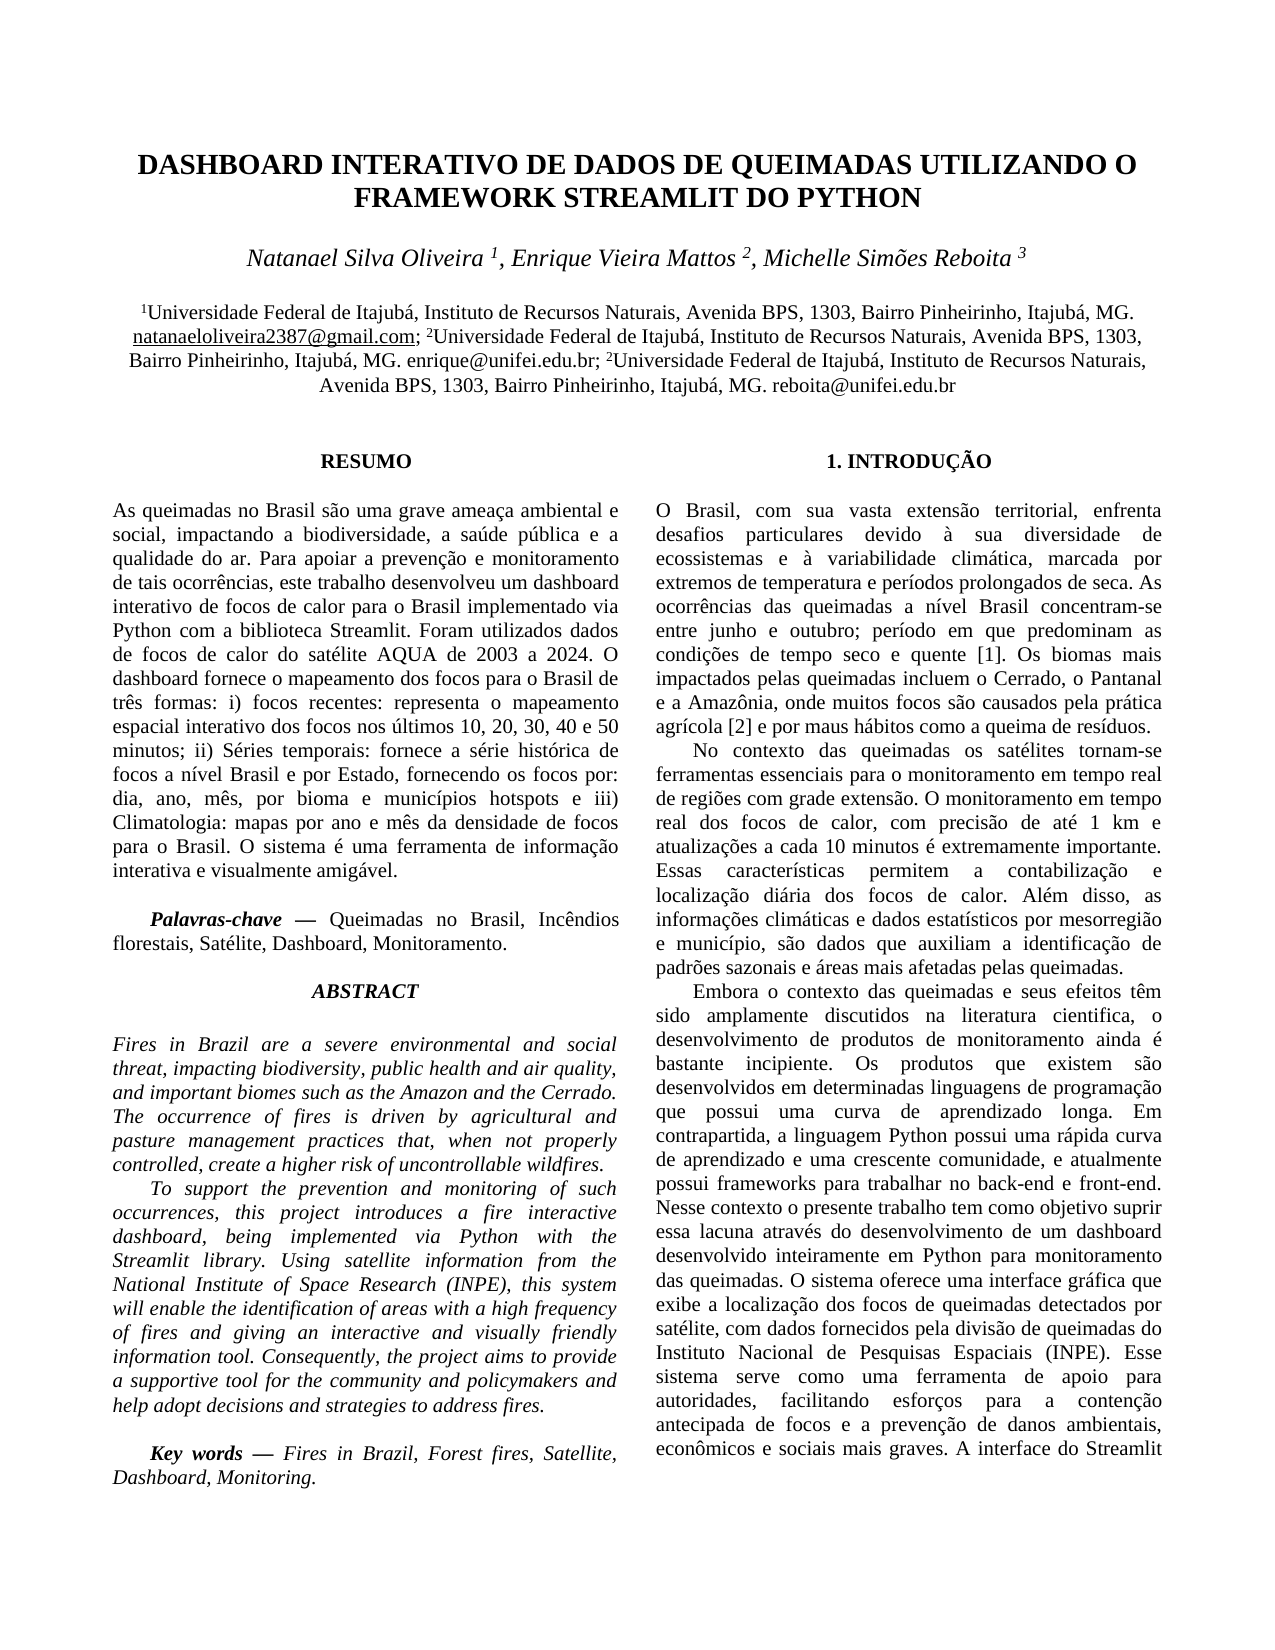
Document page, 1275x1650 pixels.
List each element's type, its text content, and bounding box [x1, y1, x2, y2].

text Palavras-chave — Queimadas no Brasil, Incêndios florestais, Satélite, Dashboard, Monitoramento. [112, 907, 619, 955]
subtitle Abstract [112, 979, 619, 1003]
text O Brasil, com sua vasta extensão territorial, enfrenta desafios particulares devido à sua diversidade de ecossistemas e à variabilidade climática, marcada por extremos de temperatura e períodos prolongados de seca. As ocorrências das queimadas a nível Brasil concentram-se entre junho e outubro; período em que predominam as condições de tempo seco e quente [1]. Os biomas mais impactados pelas queimadas incluem o Cerrado, o Pantanal e a Amazônia, onde muitos focos são causados pela prática agrícola [2] e por maus hábitos como a queima de resíduos. [656, 497, 1162, 738]
text Key words — Fires in Brazil, Forest fires, Satellite, Dashboard, Monitoring. [112, 1441, 619, 1489]
subtitle Dashboard interativo de dados de queimadas utilizando o framework Streamlit do Python [112, 147, 1162, 214]
subtitle Resumo [112, 449, 619, 473]
text 1. Introdução [656, 449, 1162, 473]
text 1Universidade Federal de Itajubá, Instituto de Recursos Naturais, Avenida BPS, 1303, Bairro Pinheirinho, Itajubá, MG. natanaeloliveira2387@gmail.com; 2Universidade Federal de Itajubá, Instituto de Recursos Naturais, Avenida BPS, 1303, Bairro Pinheirinho, Itajubá, MG. enrique@unifei.edu.br; 2Universidade Federal de Itajubá, Instituto de Recursos Naturais, Avenida BPS, 1303, Bairro Pinheirinho, Itajubá, MG. reboita@unifei.edu.br [112, 300, 1162, 397]
text Fires in Brazil are a severe environmental and social threat, impacting biodiversity, public health and air quality, and important biomes such as the Amazon and the Cerrado. The occurrence of fires is driven by agricultural and pasture management practices that, when not properly controlled, create a higher risk of uncontrollable wildfires. [112, 1032, 619, 1176]
text Embora o contexto das queimadas e seus efeitos têm sido amplamente discutidos na literatura cientifica, o desenvolvimento de produtos de monitoramento ainda é bastante incipiente. Os produtos que existem são desenvolvidos em determinadas linguagens de programação que possui uma curva de aprendizado longa. Em contrapartida, a linguagem Python possui uma rápida curva de aprendizado e uma crescente comunidade, e atualmente possui frameworks para trabalhar no back-end e front-end. Nesse contexto o presente trabalho tem como objetivo suprir essa lacuna através do desenvolvimento de um dashboard desenvolvido inteiramente em Python para monitoramento das queimadas. O sistema oferece uma interface gráfica que exibe a localização dos focos de queimadas detectados por satélite, com dados fornecidos pela divisão de queimadas do Instituto Nacional de Pesquisas Espaciais (INPE). Esse sistema serve como uma ferramenta de apoio para autoridades, facilitando esforços para a contenção antecipada de focos e a prevenção de danos ambientais, econômicos e sociais mais graves. A interface do Streamlit [656, 979, 1162, 1460]
text Natanael Silva Oliveira 1, Enrique Vieira Mattos 2, Michelle Simões Reboita 3 [112, 243, 1162, 272]
text To support the prevention and monitoring of such occurrences, this project introduces a fire interactive dashboard, being implemented via Python with the Streamlit library. Using satellite information from the National Institute of Space Research (INPE), this system will enable the identification of areas with a high frequency of fires and giving an interactive and visually friendly information tool. Consequently, the project aims to provide a supportive tool for the community and policymakers and help adopt decisions and strategies to address fires. [112, 1176, 619, 1417]
text As queimadas no Brasil são uma grave ameaça ambiental e social, impactando a biodiversidade, a saúde pública e a qualidade do ar. Para apoiar a prevenção e monitoramento de tais ocorrências, este trabalho desenvolveu um dashboard interativo de focos de calor para o Brasil implementado via Python com a biblioteca Streamlit. Foram utilizados dados de focos de calor do satélite AQUA de 2003 a 2024. O dashboard fornece o mapeamento dos focos para o Brasil de três formas: i) focos recentes: representa o mapeamento espacial interativo dos focos nos últimos 10, 20, 30, 40 e 50 minutos; ii) Séries temporais: fornece a série histórica de focos a nível Brasil e por Estado, fornecendo os focos por: dia, ano, mês, por bioma e municípios hotspots e iii) Climatologia: mapas por ano e mês da densidade de focos para o Brasil. O sistema é uma ferramenta de informação interativa e visualmente amigável. [112, 497, 619, 882]
text No contexto das queimadas os satélites tornam-se ferramentas essenciais para o monitoramento em tempo real de regiões com grade extensão. O monitoramento em tempo real dos focos de calor, com precisão de até 1 km e atualizações a cada 10 minutos é extremamente importante. Essas características permitem a contabilização e localização diária dos focos de calor. Além disso, as informações climáticas e dados estatísticos por mesorregião e município, são dados que auxiliam a identificação de padrões sazonais e áreas mais afetadas pelas queimadas. [656, 738, 1162, 979]
